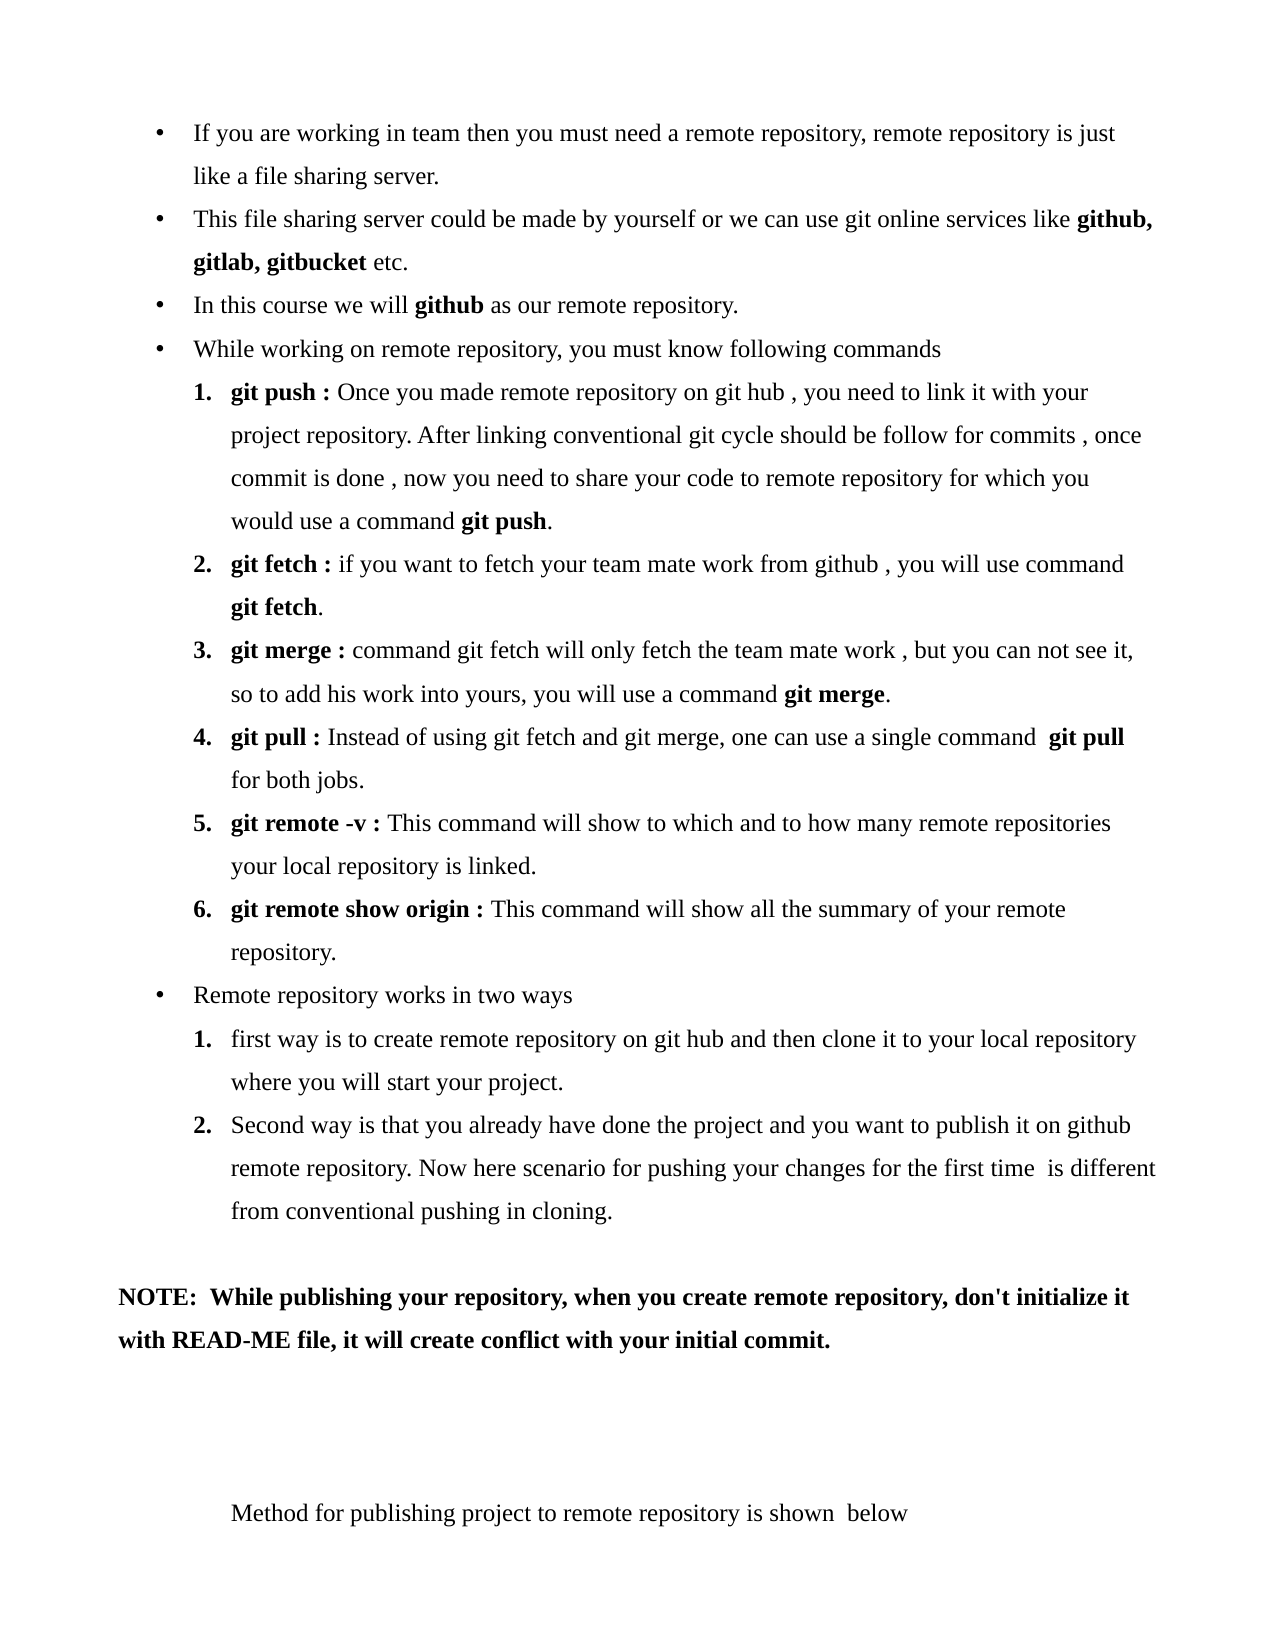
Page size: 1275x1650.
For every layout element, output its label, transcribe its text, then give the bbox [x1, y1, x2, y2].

list git merge : command git fetch will only fetch the team mate work , but you can not see it, so to add his work into yours, you will use a command git merge. [193, 636, 1157, 707]
list git remote -v : This command will show to which and to how many remote repositories your local repository is linked. [193, 808, 1157, 880]
list In this course we will github as our remote repository. [156, 291, 1157, 319]
list git push : Once you made remote repository on git hub , you need to link it with your project repository. After linking conventional git cycle should be follow for commits , once commit is done , now you need to share your code to remote repository for which you would use a command git push. [193, 377, 1157, 535]
list Method for publishing project to remote repository is shown below [193, 1498, 1157, 1527]
list git pull : Instead of using git fetch and git merge, one can use a single command git pull for both jobs. [193, 722, 1157, 794]
text NOTE: While publishing your repository, when you create remote repository, don't initialize it with READ-ME file, it will create conflict with your initial commit. [118, 1282, 1157, 1354]
list Second way is that you already have done the project and you want to publish it on github remote repository. Now here scenario for pushing your changes for the first time is different from conventional pushing in cloning. [193, 1110, 1157, 1225]
list If you are working in team then you must need a remote repository, remote repository is just like a file sharing server. [156, 118, 1157, 190]
list While working on remote repository, you must know following commands [156, 334, 1157, 362]
list This file sharing server could be made by yourself or we can use git online services like github, gitlab, gitbucket etc. [156, 204, 1157, 276]
list git fetch : if you want to fetch your team mate work from github , you will use command git fetch. [193, 549, 1157, 621]
list first way is to create remote repository on git hub and then clone it to your local repository where you will start your project. [193, 1024, 1157, 1096]
list git remote show origin : This command will show all the summary of your remote repository. [193, 894, 1157, 966]
list Remote repository works in two ways [156, 981, 1157, 1009]
